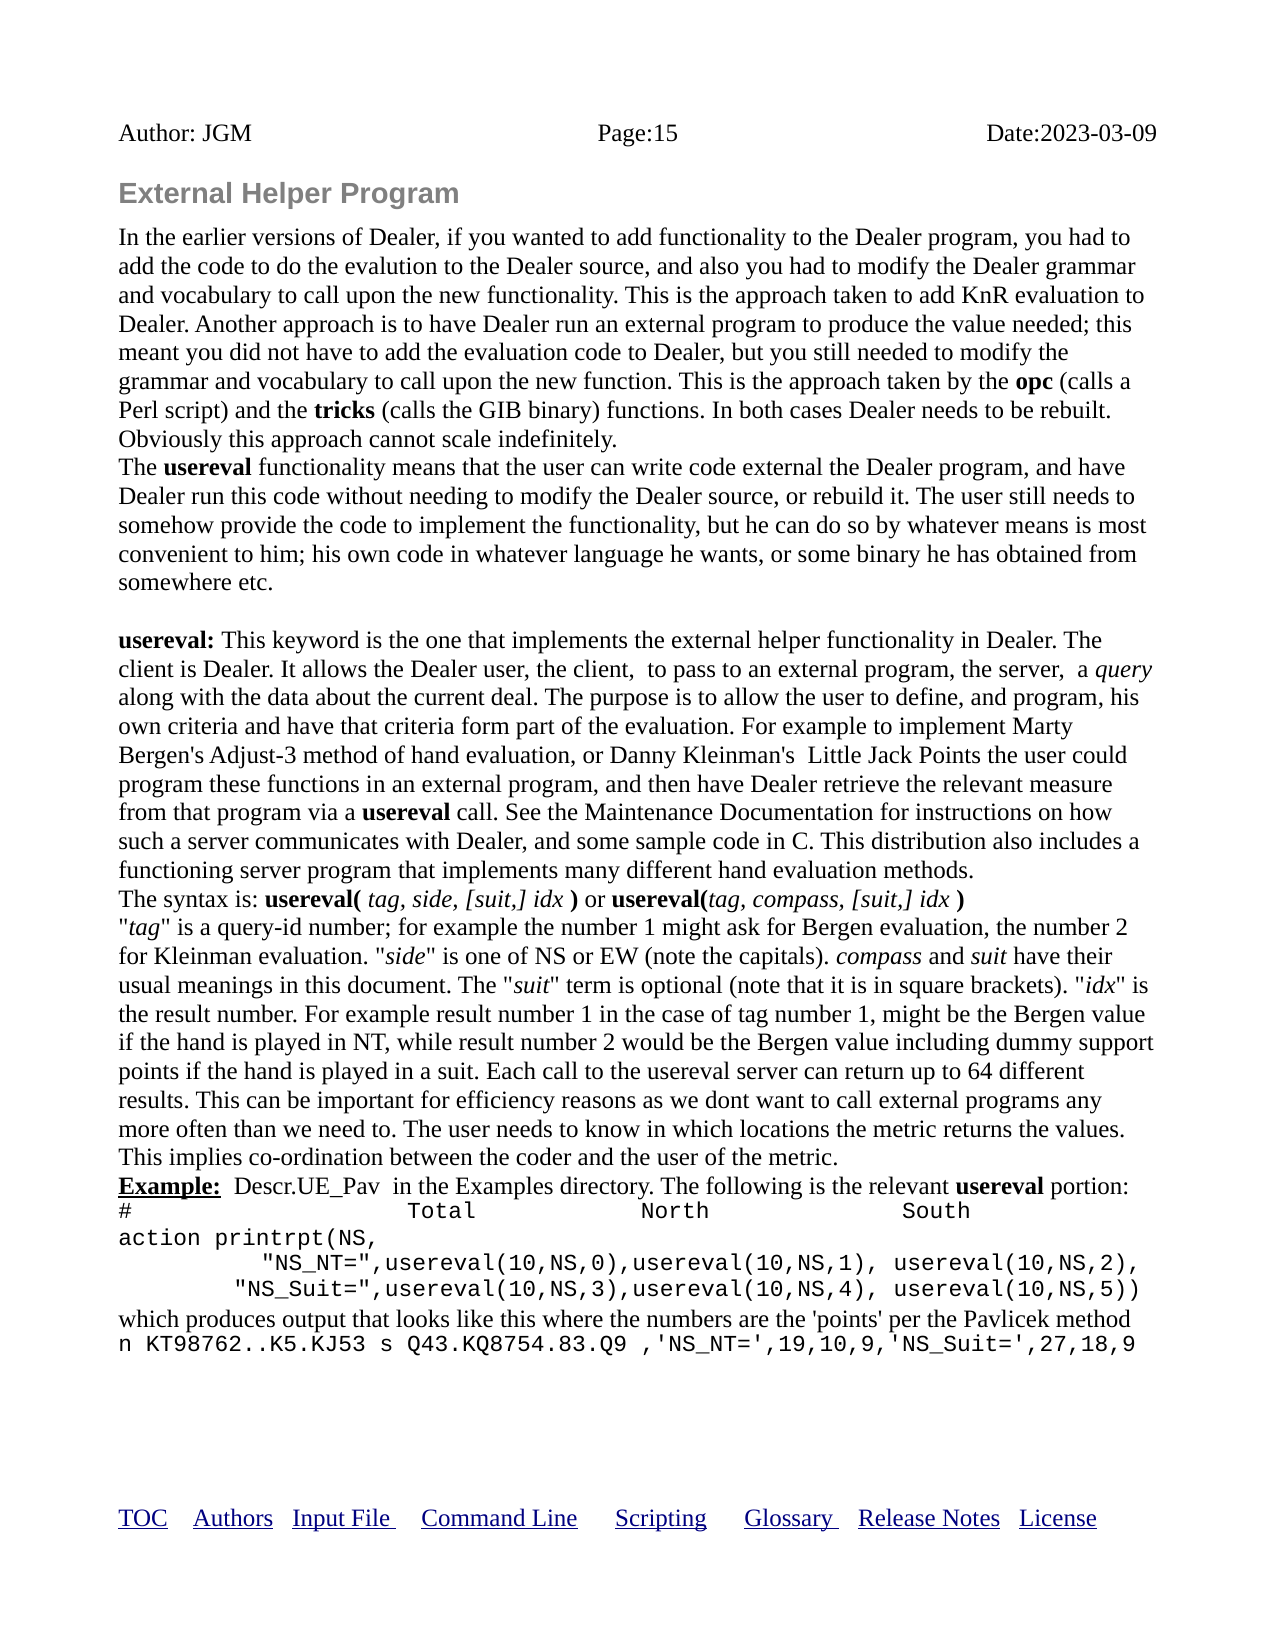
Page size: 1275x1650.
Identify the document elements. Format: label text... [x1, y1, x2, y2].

text n KT98762..K5.KJ53 s Q43.KQ8754.83.Q9 ,'NS_NT=',19,10,9,'NS_Suit=',27,18,9 [118, 1332, 1157, 1358]
text In the earlier versions of Dealer, if you wanted to add functionality to the Dealer program, you had to add the code to do the evalution to the Dealer source, and also you had to modify the Dealer grammar and vocabulary to call upon the new functionality. This is the approach taken to add KnR evaluation to Dealer. Another approach is to have Dealer run an external program to produce the value needed; this meant you did not have to add the evaluation code to Dealer, but you still needed to modify the grammar and vocabulary to call upon the new function. This is the approach taken by the opc (calls a Perl script) and the tricks (calls the GIB binary) functions. In both cases Dealer needs to be rebuilt. [118, 222, 1157, 424]
text usereval: This keyword is the one that implements the external helper functionality in Dealer. The client is Dealer. It allows the Dealer user, the client, to pass to an external program, the server, a query along with the data about the current deal. The purpose is to allow the user to define, and program, his own criteria and have that criteria form part of the evaluation. For example to implement Marty Bergen's Adjust-3 method of hand evaluation, or Danny Kleinman's Little Jack Points the user could program these functions in an external program, and then have Dealer retrieve the relevant measure from that program via a usereval call. See the Maintenance Documentation for instructions on how such a server communicates with Dealer, and some sample code in C. This distribution also includes a functioning server program that implements many different hand evaluation methods. [118, 625, 1157, 884]
text The syntax is: usereval( tag, side, [suit,] idx ) or usereval(tag, compass, [suit,] idx ) [118, 884, 1157, 912]
text This implies co-ordination between the coder and the user of the metric. [118, 1142, 1157, 1171]
text which produces output that looks like this where the numbers are the 'points' per the Pavlicek method [118, 1304, 1157, 1332]
text "NS_Suit=",usereval(10,NS,3),usereval(10,NS,4), usereval(10,NS,5)) [118, 1278, 1157, 1304]
text Obviously this approach cannot scale indefinitely. [118, 424, 1157, 452]
text "tag" is a query-id number; for example the number 1 might ask for Bergen evaluation, the number 2 for Kleinman evaluation. "side" is one of NS or EW (note the capitals). compass and suit have their usual meanings in this document. The "suit" term is optional (note that it is in square brackets). "idx" is the result number. For example result number 1 in the case of tag number 1, might be the Bergen value if the hand is played in NT, while result number 2 would be the Bergen value including dummy support points if the hand is played in a suit. Each call to the usereval server can return up to 64 different results. This can be important for efficiency reasons as we dont want to call external programs any more often than we need to. The user needs to know in which locations the metric returns the values. [118, 912, 1157, 1142]
text action printrpt(NS, [118, 1226, 1157, 1252]
text The usereval functionality means that the user can write code external the Dealer program, and have Dealer run this code without needing to modify the Dealer source, or rebuild it. The user still needs to somehow provide the code to implement the functionality, but he can do so by whatever means is most convenient to him; his own code in whatever language he wants, or some binary he has obtained from somewhere etc. [118, 452, 1157, 596]
subtitle External Helper Program [118, 176, 1157, 210]
text Example: Descr.UE_Pav in the Examples directory. The following is the relevant usereval portion: [118, 1171, 1157, 1200]
text # Total North South [118, 1200, 1157, 1226]
text "NS_NT=",usereval(10,NS,0),usereval(10,NS,1), usereval(10,NS,2), [118, 1252, 1157, 1278]
